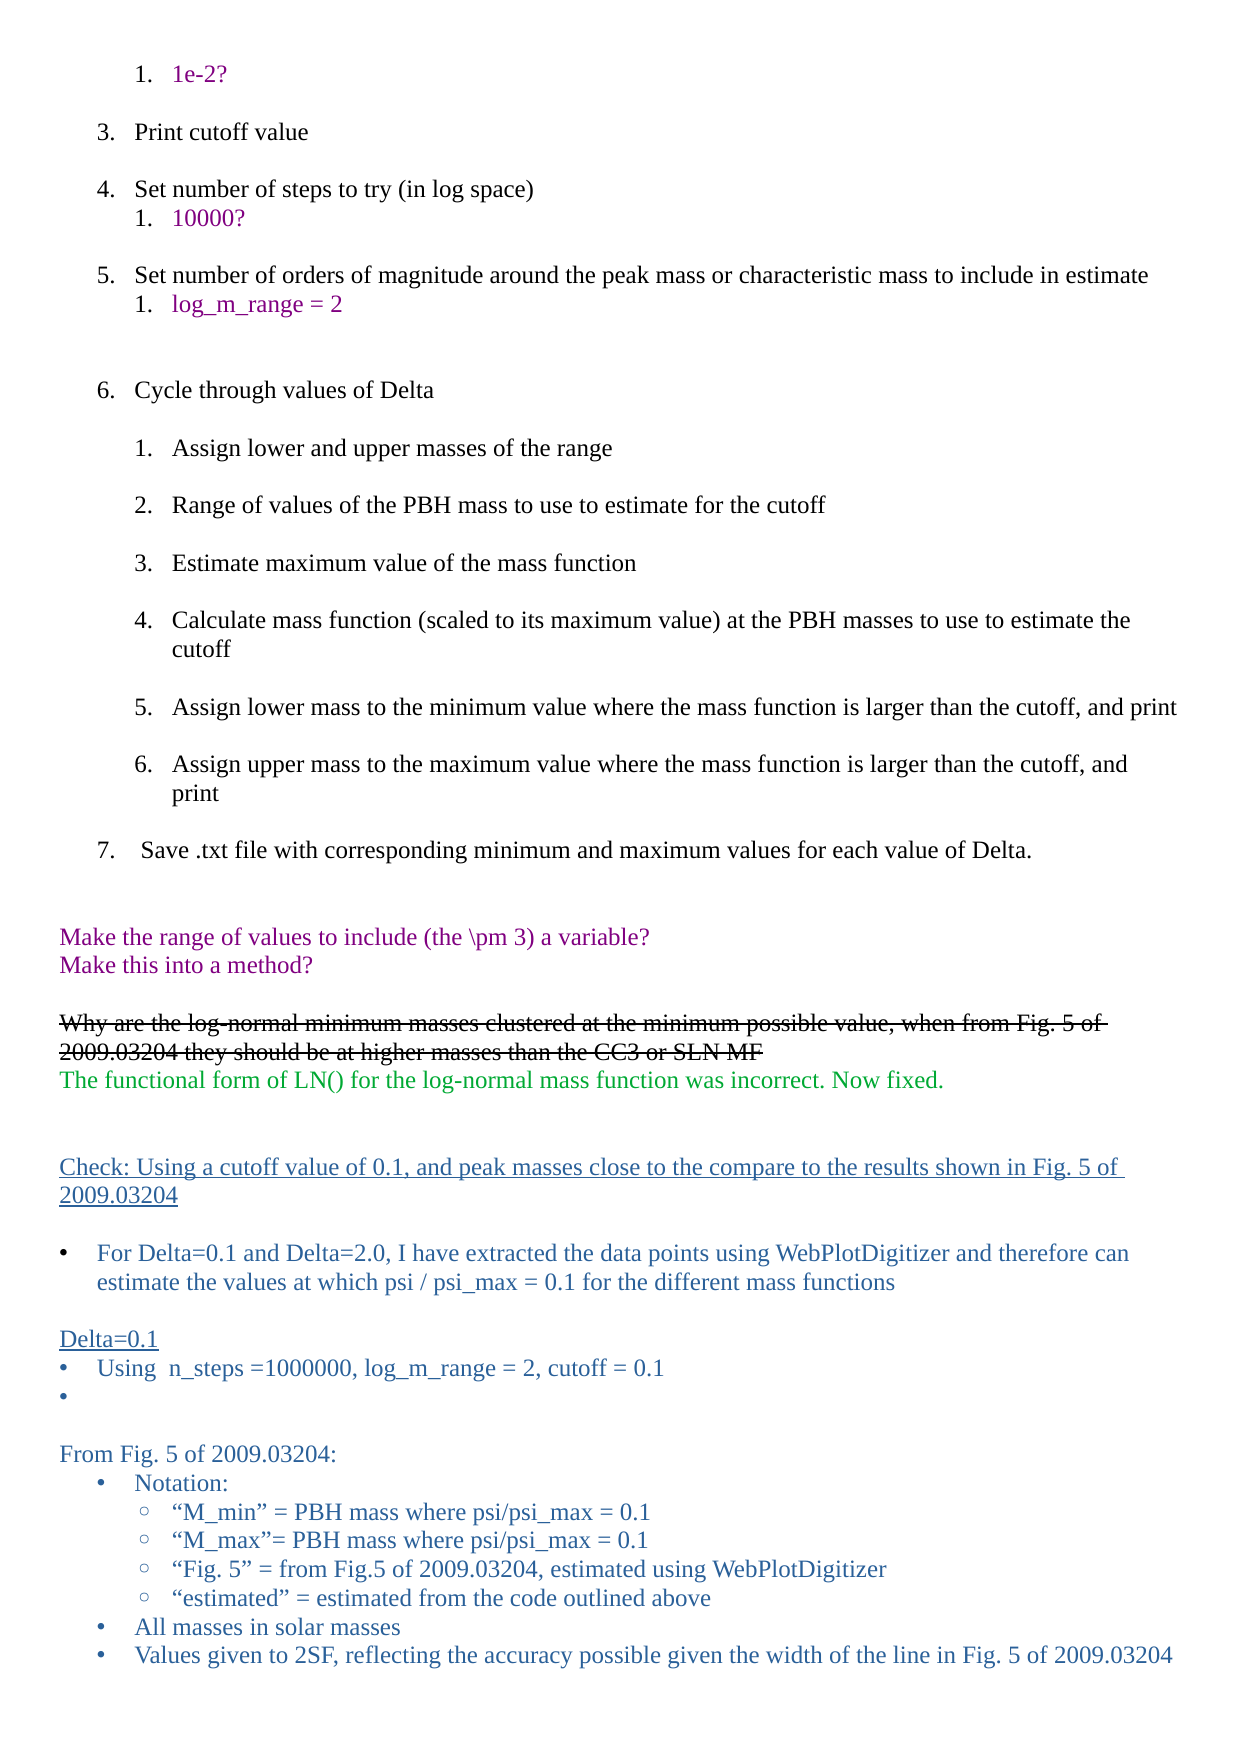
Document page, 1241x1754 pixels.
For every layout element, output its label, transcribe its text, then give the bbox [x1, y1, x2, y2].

list Cycle through values of Delta [97, 375, 1181, 404]
list Values given to 2SF, reflecting the accuracy possible given the width of the line in Fig. 5 of 2009.03204 [97, 1640, 1181, 1669]
text Check: Using a cutoff value of 0.1, and peak masses close to the compare to the results shown in Fig. 5 of 2009.03204 [59, 1152, 1181, 1209]
list Calculate mass function (scaled to its maximum value) at the PBH masses to use to estimate the cutoff [134, 605, 1181, 663]
text Why are the log-normal minimum masses clustered at the minimum possible value, when from Fig. 5 of 2009.03204 they should be at higher masses than the CC3 or SLN MF [59, 1008, 1181, 1065]
list “estimated” = estimated from the code outlined above [134, 1583, 1181, 1612]
text Delta=0.1 [59, 1324, 1181, 1353]
list Notation: [97, 1468, 1181, 1497]
list For Delta=0.1 and Delta=2.0, I have extracted the data points using WebPlotDigitizer and therefore can estimate the values at which psi / psi_max = 0.1 for the different mass functions [59, 1238, 1181, 1295]
list Print cutoff value [97, 117, 1181, 145]
list Range of values of the PBH mass to use to estimate for the cutoff [134, 490, 1181, 519]
text Make this into a method? [59, 950, 1181, 979]
text Make the range of values to include (the \pm 3) a variable? [59, 922, 1181, 950]
list 1e-2? [134, 59, 1181, 88]
list “Fig. 5” = from Fig.5 of 2009.03204, estimated using WebPlotDigitizer [134, 1554, 1181, 1583]
list Using n_steps =1000000, log_m_range = 2, cutoff = 0.1 [59, 1353, 1181, 1382]
list “M_max”= PBH mass where psi/psi_max = 0.1 [134, 1525, 1181, 1554]
list Estimate maximum value of the mass function [134, 548, 1181, 577]
text The functional form of LN() for the log-normal mass function was incorrect. Now fixed. [59, 1065, 1181, 1094]
list Set number of orders of magnitude around the peak mass or characteristic mass to include in estimate [97, 260, 1181, 289]
list Assign upper mass to the maximum value where the mass function is larger than the cutoff, and print [134, 749, 1181, 807]
list 10000? [134, 203, 1181, 232]
text From Fig. 5 of 2009.03204: [59, 1439, 1181, 1468]
list Assign lower and upper masses of the range [134, 433, 1181, 462]
list All masses in solar masses [97, 1612, 1181, 1640]
list Save .txt file with corresponding minimum and maximum values for each value of Delta. [97, 835, 1181, 864]
list Set number of steps to try (in log space) [97, 174, 1181, 203]
list Assign lower mass to the minimum value where the mass function is larger than the cutoff, and print [134, 692, 1181, 720]
list “M_min” = PBH mass where psi/psi_max = 0.1 [134, 1497, 1181, 1525]
list log_m_range = 2 [134, 289, 1181, 318]
